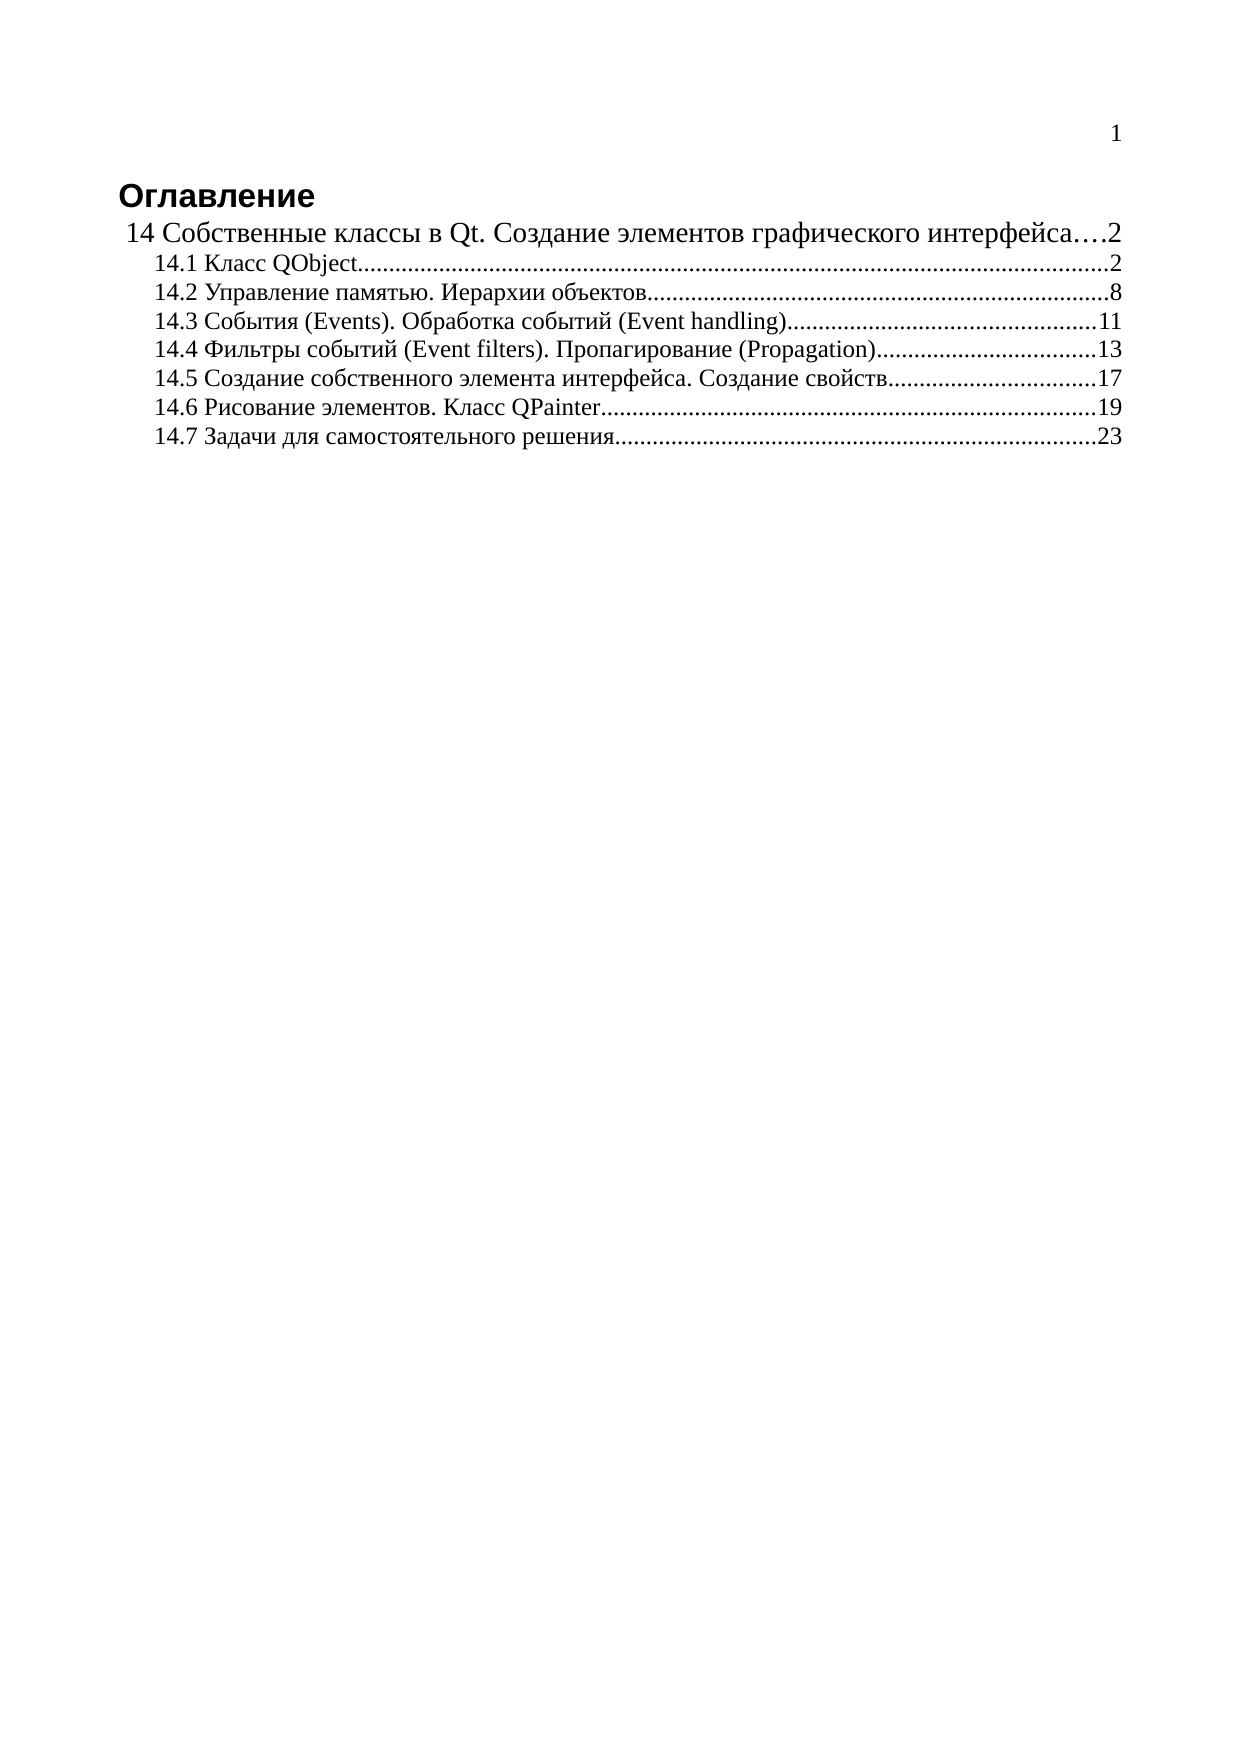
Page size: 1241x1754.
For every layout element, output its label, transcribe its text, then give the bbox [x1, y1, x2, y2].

text 14.6 Рисование элементов. Класс QPainter 19 [148, 392, 1122, 421]
text 14.7 Задачи для самостоятельного решения 23 [148, 421, 1122, 449]
text 14.4 Фильтры событий (Event filters). Пропагирование (Propagation) 13 [148, 334, 1122, 363]
text 14 Собственные классы в Qt. Создание элементов графического интерфейса 2 [118, 215, 1122, 248]
text 14.1 Класс QObject 2 [148, 248, 1122, 277]
text 14.5 Создание собственного элемента интерфейса. Создание свойств 17 [148, 363, 1122, 392]
text 14.2 Управление памятью. Иерархии объектов 8 [148, 277, 1122, 306]
text 14.3 События (Events). Обработка событий (Event handling) 11 [148, 306, 1122, 334]
subtitle Оглавление [118, 176, 1122, 215]
